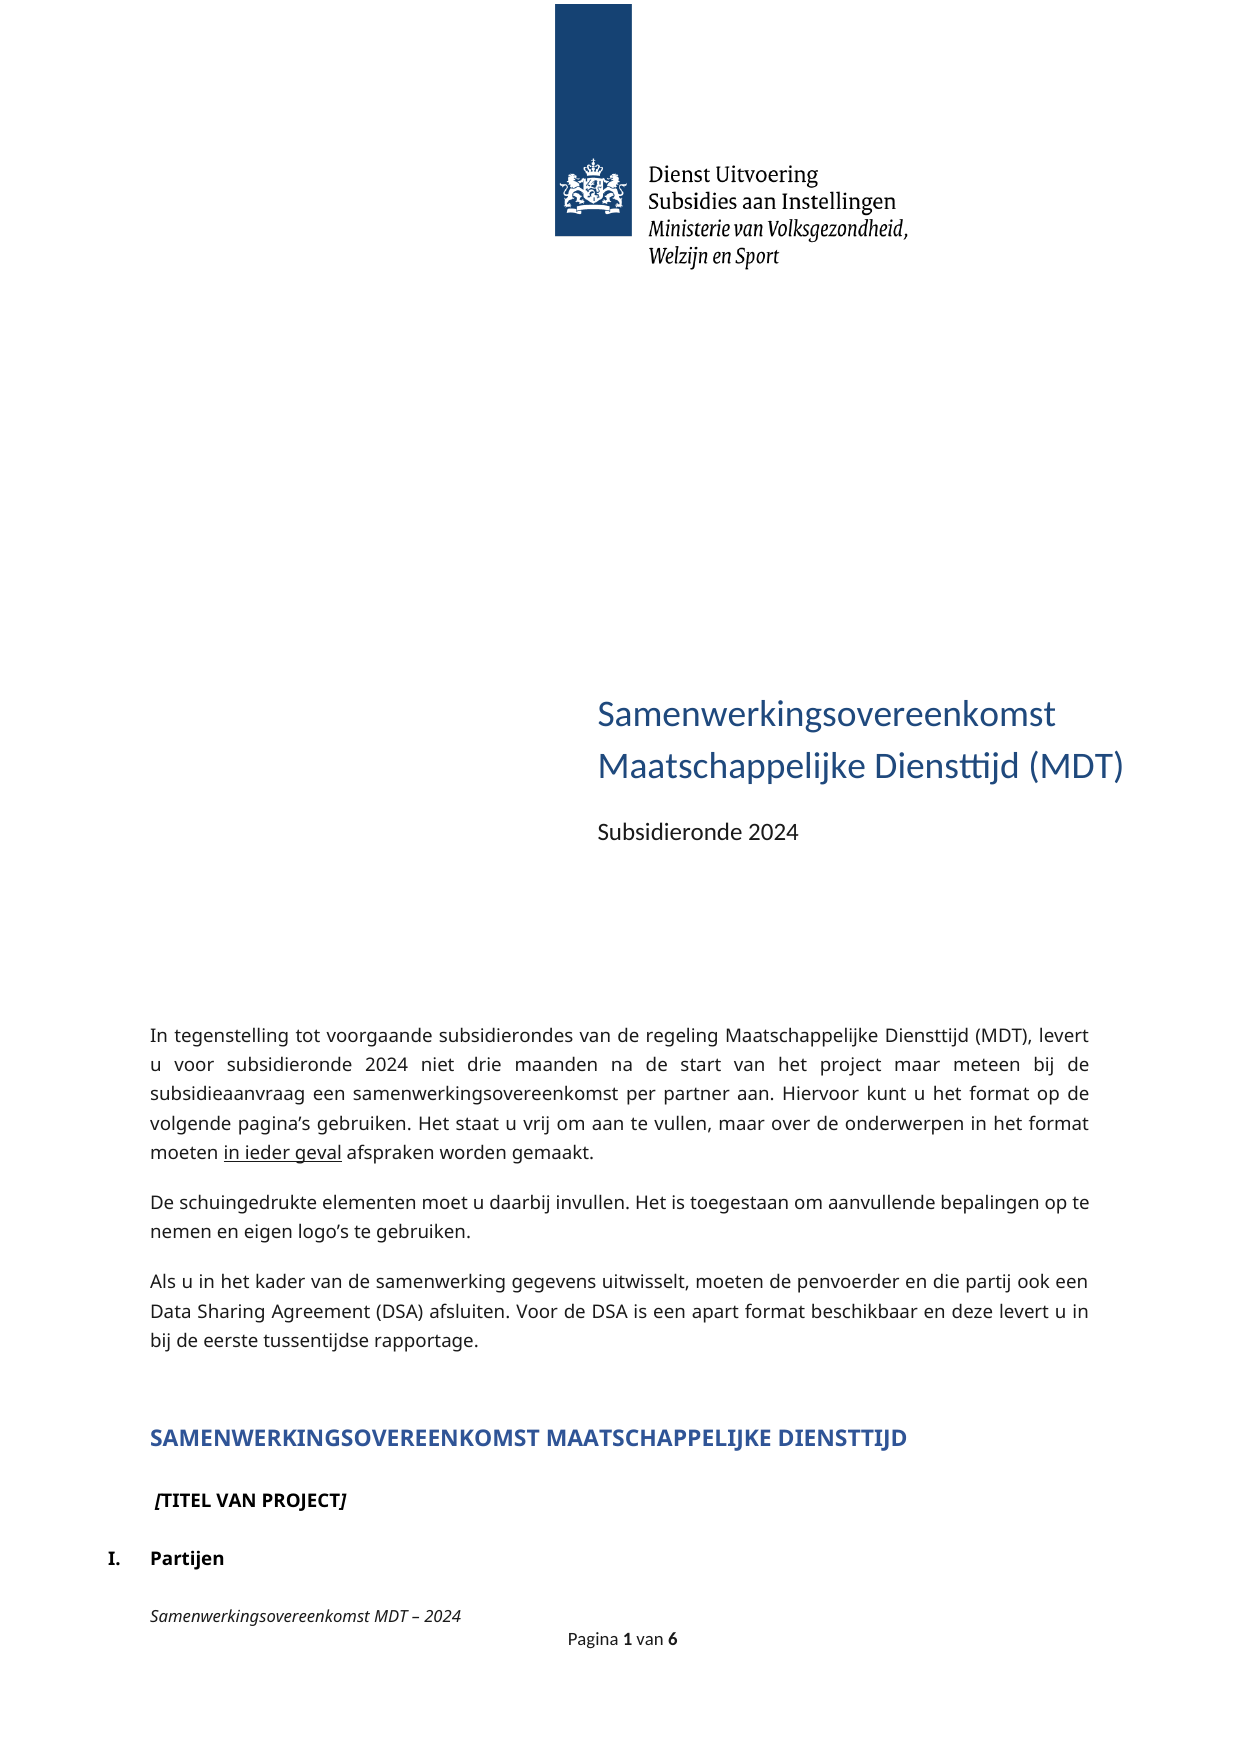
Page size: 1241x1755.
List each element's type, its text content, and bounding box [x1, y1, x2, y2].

text Subsidieronde 2024 [597, 816, 1133, 847]
subtitle SAMENWERKINGSOVEREENKOMST MAATSCHAPPELIJKE DIENSTTIJD [150, 1422, 1090, 1453]
subtitle Samenwerkingsovereenkomst Maatschappelijke Diensttijd (MDT) [597, 690, 1133, 788]
text In tegenstelling tot voorgaande subsidierondes van de regeling Maatschappelijke Diensttijd (MDT), levert u voor subsidieronde 2024 niet drie maanden na de start van het project maar meteen bij de subsidieaanvraag een samenwerkingsovereenkomst per partner aan. Hiervoor kunt u het format op de volgende pagina’s gebruiken. Het staat u vrij om aan te vullen, maar over de onderwerpen in het format moeten in ieder geval afspraken worden gemaakt. [150, 1022, 1090, 1165]
text De schuingedrukte elementen moet u daarbij invullen. Het is toegestaan om aanvullende bepalingen op te nemen en eigen logo’s te gebruiken. [150, 1189, 1090, 1244]
list Partijen [120, 1545, 1090, 1571]
text Als u in het kader van de samenwerking gegevens uitwisselt, moeten de penvoerder en die partij ook een Data Sharing Agreement (DSA) afsluiten. Voor de DSA is een apart format beschikbaar en deze levert u in bij de eerste tussentijdse rapportage. [150, 1269, 1090, 1353]
text [TITEL VAN PROJECT] [150, 1487, 1090, 1512]
